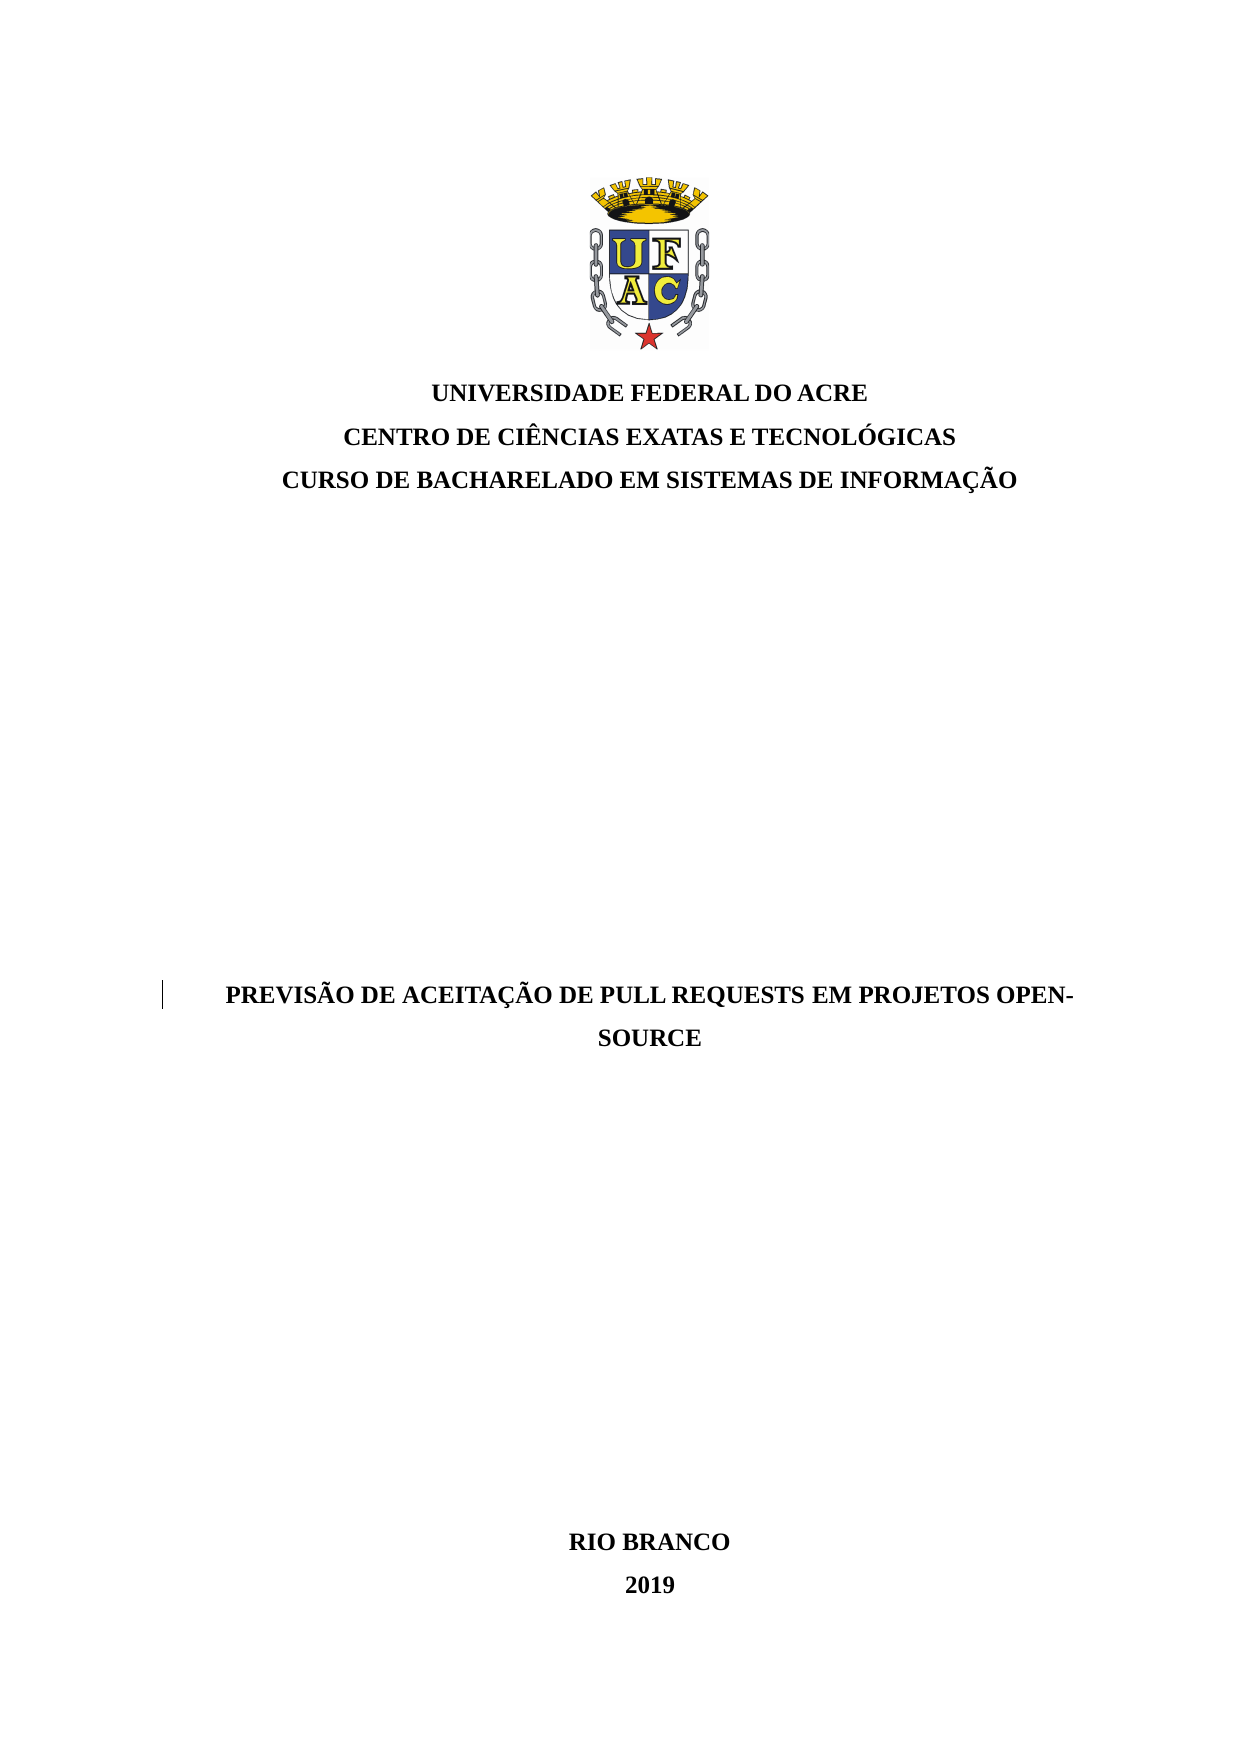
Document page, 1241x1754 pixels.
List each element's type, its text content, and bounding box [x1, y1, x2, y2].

picture [589, 177, 710, 351]
text CENTRO DE CIÊNCIAS EXATAS E TECNOLÓGICAS [177, 422, 1122, 450]
text 2019 [177, 1570, 1122, 1598]
text CURSO DE BACHARELADO EM SISTEMAS DE INFORMAÇÃO [177, 465, 1122, 493]
text RIO BRANCO [177, 1527, 1122, 1555]
text Previsão de aceitação de pull requestS EM PROJETOS OPEN-SOURCE [177, 980, 1122, 1052]
text UNIVERSIDADE FEDERAL DO ACRE [177, 378, 1122, 407]
